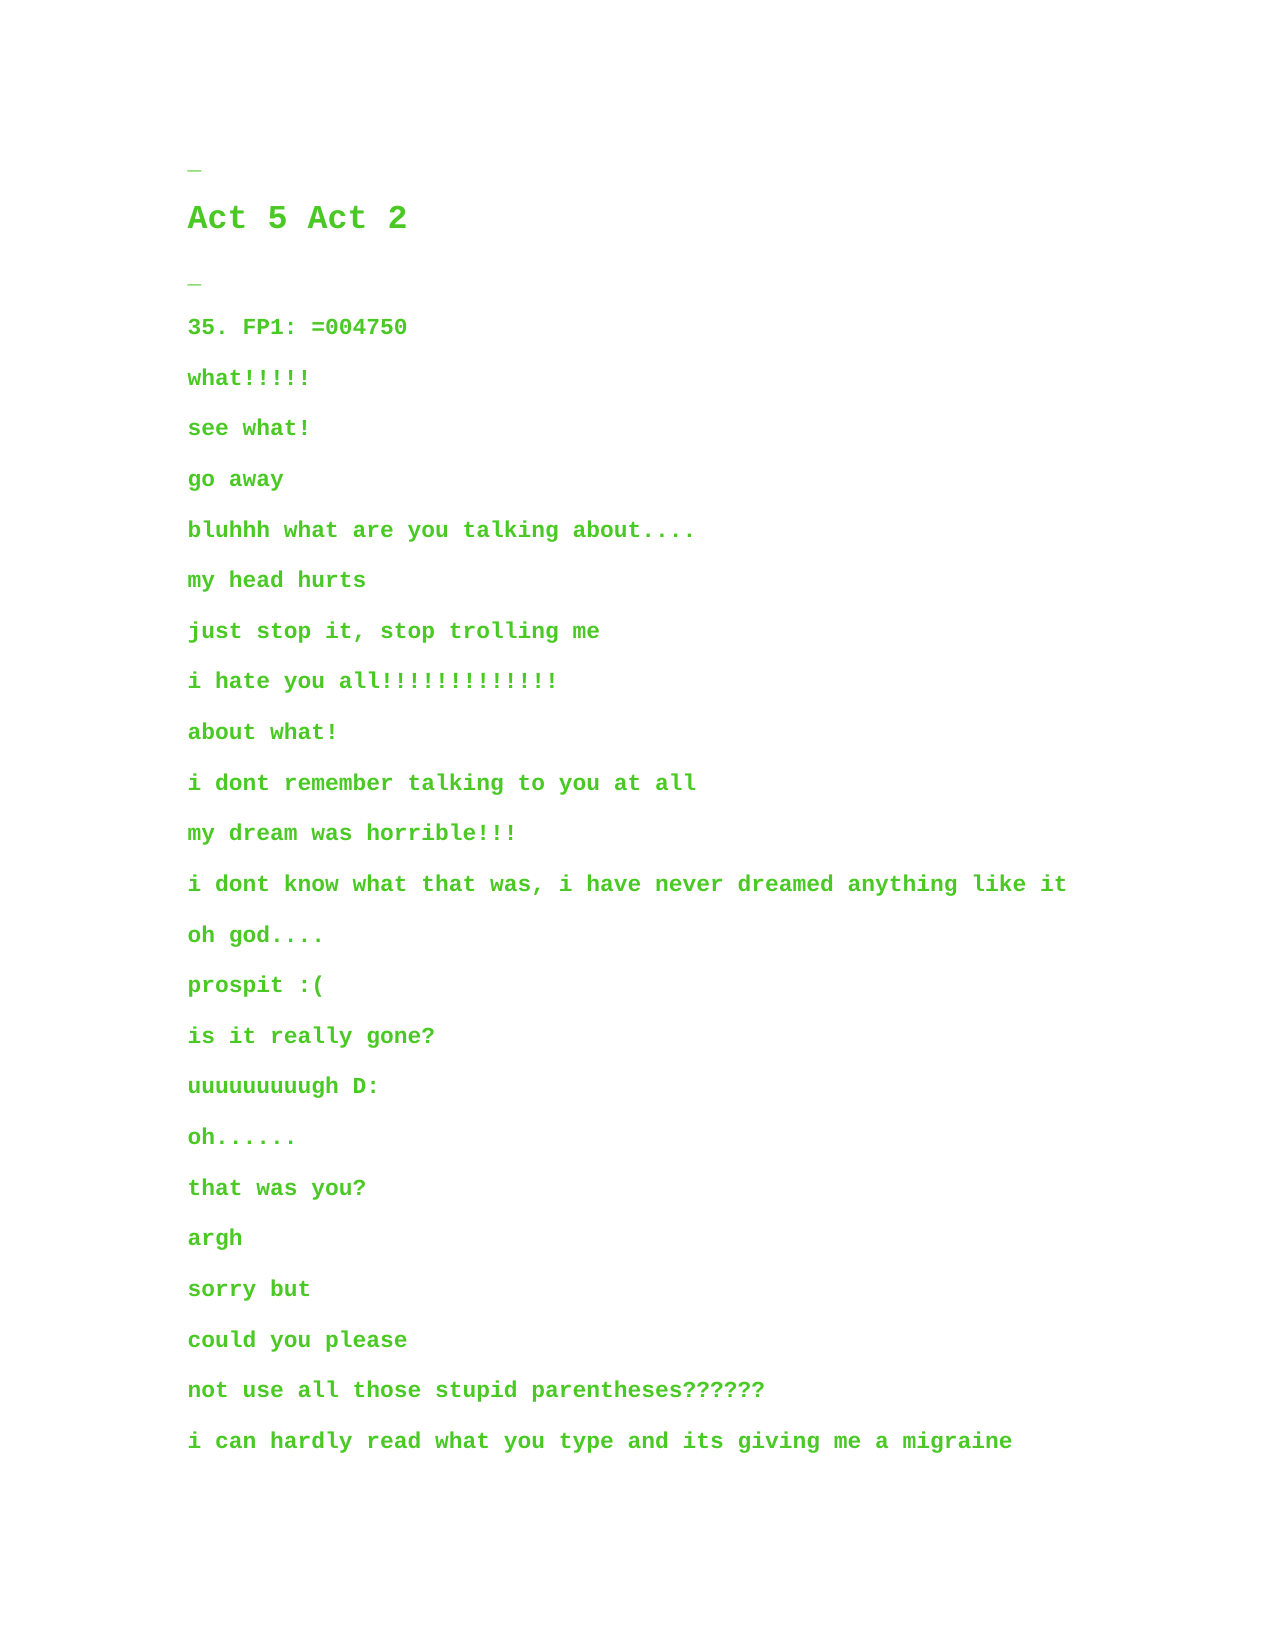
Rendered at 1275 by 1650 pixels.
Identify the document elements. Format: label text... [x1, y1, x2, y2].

text my head hurts [187, 569, 1087, 594]
text that was you? [187, 1176, 1087, 1202]
text go away [187, 467, 1087, 493]
text oh...... [187, 1126, 1087, 1151]
text prospit :( [187, 974, 1087, 999]
text i dont know what that was, i have never dreamed anything like it [187, 872, 1087, 898]
text just stop it, stop trolling me [187, 619, 1087, 645]
text Act 5 Act 2 [187, 201, 1087, 238]
text 35. FP1: =004750 [187, 316, 1087, 341]
text uuuuuuuuugh D: [187, 1075, 1087, 1101]
text i hate you all!!!!!!!!!!!!! [187, 670, 1087, 696]
text is it really gone? [187, 1024, 1087, 1050]
text see what! [187, 417, 1087, 443]
text argh [187, 1227, 1087, 1253]
text not use all those stupid parentheses?????? [187, 1379, 1087, 1404]
text _ [187, 265, 1087, 291]
text my dream was horrible!!! [187, 822, 1087, 848]
text _ [187, 150, 1087, 176]
text could you please [187, 1328, 1087, 1354]
text i dont remember talking to you at all [187, 771, 1087, 797]
text sorry but [187, 1277, 1087, 1303]
text i can hardly read what you type and its giving me a migraine [187, 1429, 1087, 1455]
text bluhhh what are you talking about.... [187, 518, 1087, 544]
text about what! [187, 721, 1087, 746]
text oh god.... [187, 923, 1087, 949]
text what!!!!! [187, 366, 1087, 392]
